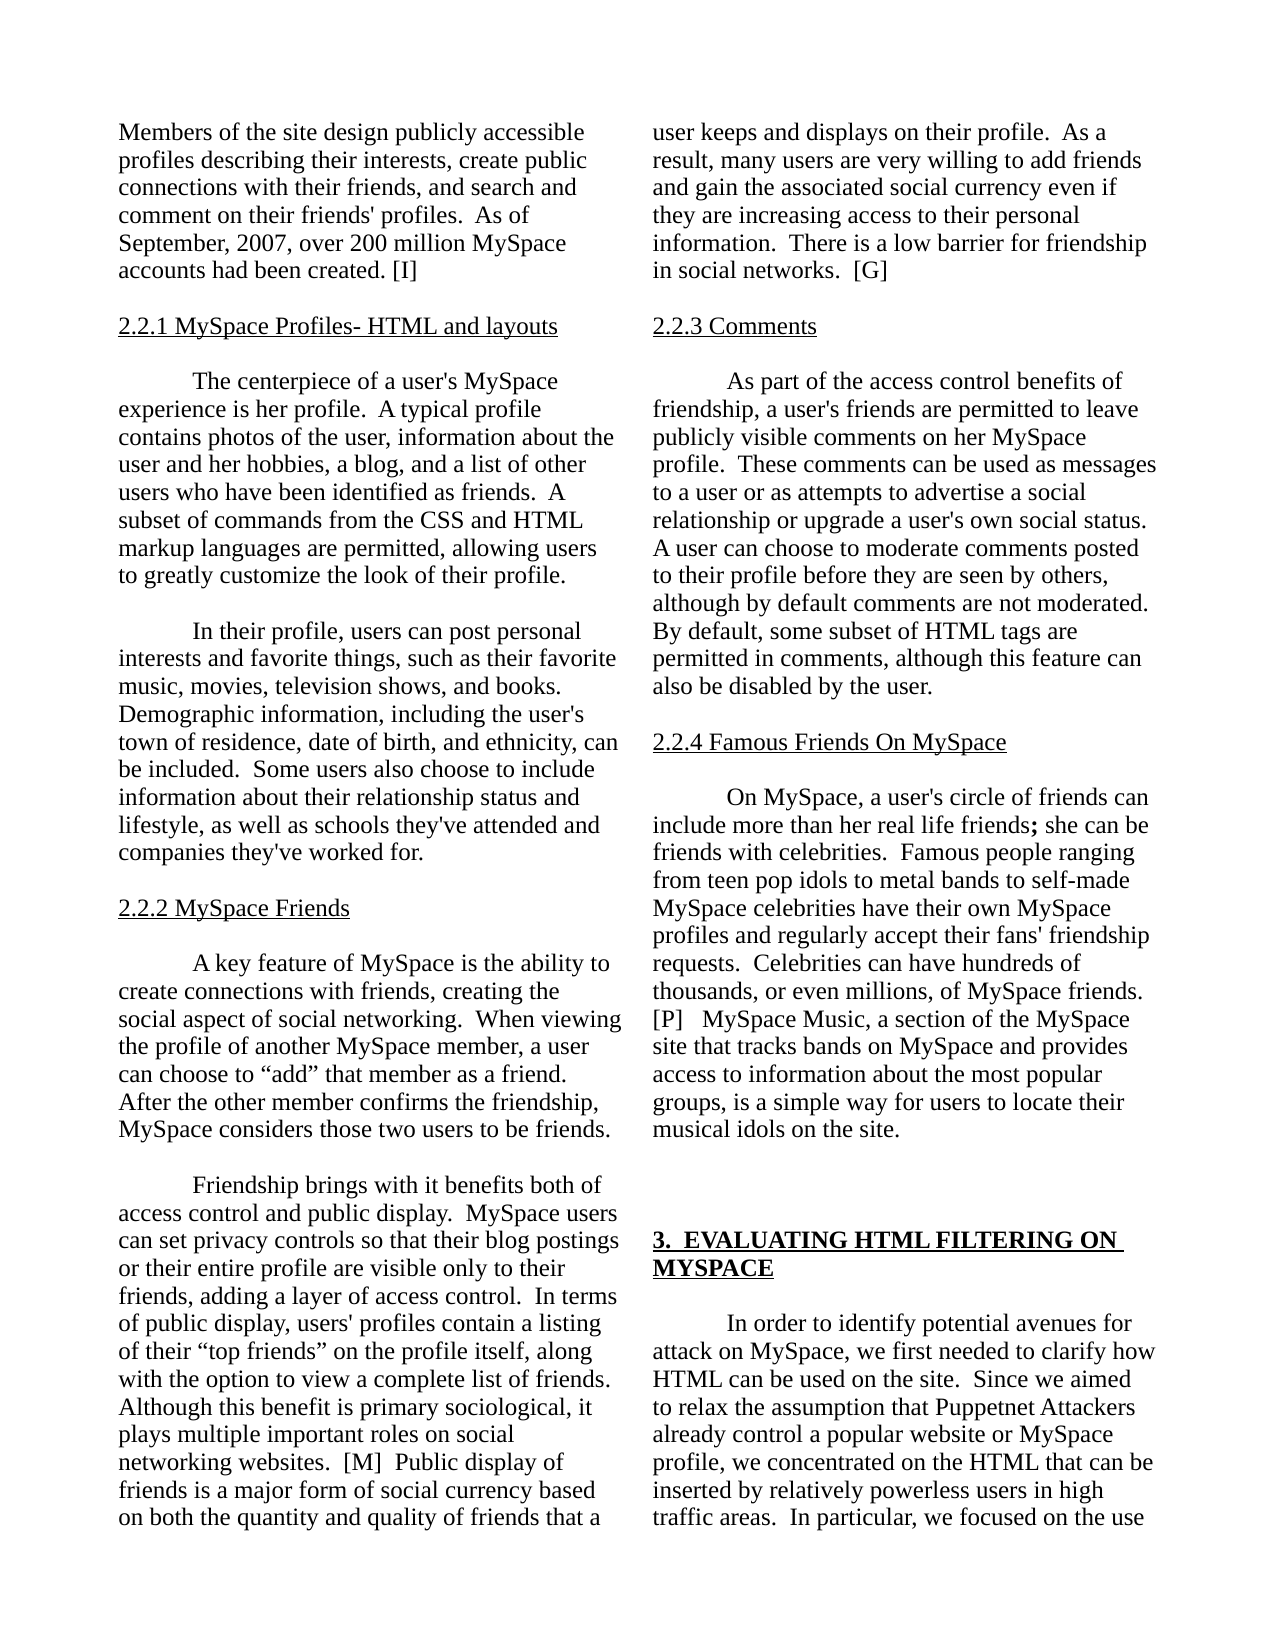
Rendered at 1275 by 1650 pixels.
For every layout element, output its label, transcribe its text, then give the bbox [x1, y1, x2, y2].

text A key feature of MySpace is the ability to create connections with friends, creating the social aspect of social networking. When viewing the profile of another MySpace member, a user can choose to “add” that member as a friend. After the other member confirms the friendship, MySpace considers those two users to be friends. [118, 949, 622, 1143]
text 2.2.2 MySpace Friends [118, 894, 622, 922]
text 2.2.4 Famous Friends On MySpace [652, 728, 1157, 755]
text As part of the access control benefits of friendship, a user's friends are permitted to leave publicly visible comments on her MySpace profile. These comments can be used as messages to a user or as attempts to advertise a social relationship or upgrade a user's own social status. A user can choose to moderate comments posted to their profile before they are seen by others, although by default comments are not moderated. By default, some subset of HTML tags are permitted in comments, although this feature can also be disabled by the user. [652, 367, 1157, 700]
text 3. EVALUATING HTML FILTERING ON MYSPACE [652, 1226, 1157, 1282]
text In their profile, users can post personal interests and favorite things, such as their favorite music, movies, television shows, and books. Demographic information, including the user's town of residence, date of birth, and ethnicity, can be included. Some users also choose to include information about their relationship status and lifestyle, as well as schools they've attended and companies they've worked for. [118, 617, 622, 866]
text In order to identify potential avenues for attack on MySpace, we first needed to clarify how HTML can be used on the site. Since we aimed to relax the assumption that Puppetnet Attackers already control a popular website or MySpace profile, we concentrated on the HTML that can be inserted by relatively powerless users in high traffic areas. In particular, we focused on the use [652, 1309, 1157, 1531]
text 2.2.1 MySpace Profiles- HTML and layouts [118, 312, 622, 340]
text Members of the site design publicly accessible profiles describing their interests, create public connections with their friends, and search and comment on their friends' profiles. As of September, 2007, over 200 million MySpace accounts had been created. [I] [118, 118, 622, 284]
text user keeps and displays on their profile. As a result, many users are very willing to add friends and gain the associated social currency even if they are increasing access to their personal information. There is a low barrier for friendship in social networks. [G] [652, 118, 1157, 284]
text 2.2.3 Comments [652, 312, 1157, 340]
text The centerpiece of a user's MySpace experience is her profile. A typical profile contains photos of the user, information about the user and her hobbies, a blog, and a list of other users who have been identified as friends. A subset of commands from the CSS and HTML markup languages are permitted, allowing users to greatly customize the look of their profile. [118, 367, 622, 589]
text On MySpace, a user's circle of friends can include more than her real life friends; she can be friends with celebrities. Famous people ranging from teen pop idols to metal bands to self-made MySpace celebrities have their own MySpace profiles and regularly accept their fans' friendship requests. Celebrities can have hundreds of thousands, or even millions, of MySpace friends. [P] MySpace Music, a section of the MySpace site that tracks bands on MySpace and provides access to information about the most popular groups, is a simple way for users to locate their musical idols on the site. [652, 783, 1157, 1143]
text Friendship brings with it benefits both of access control and public display. MySpace users can set privacy controls so that their blog postings or their entire profile are visible only to their friends, adding a layer of access control. In terms of public display, users' profiles contain a listing of their “top friends” on the profile itself, along with the option to view a complete list of friends. Although this benefit is primary sociological, it plays multiple important roles on social networking websites. [M] Public display of friends is a major form of social currency based on both the quantity and quality of friends that a [118, 1171, 622, 1531]
